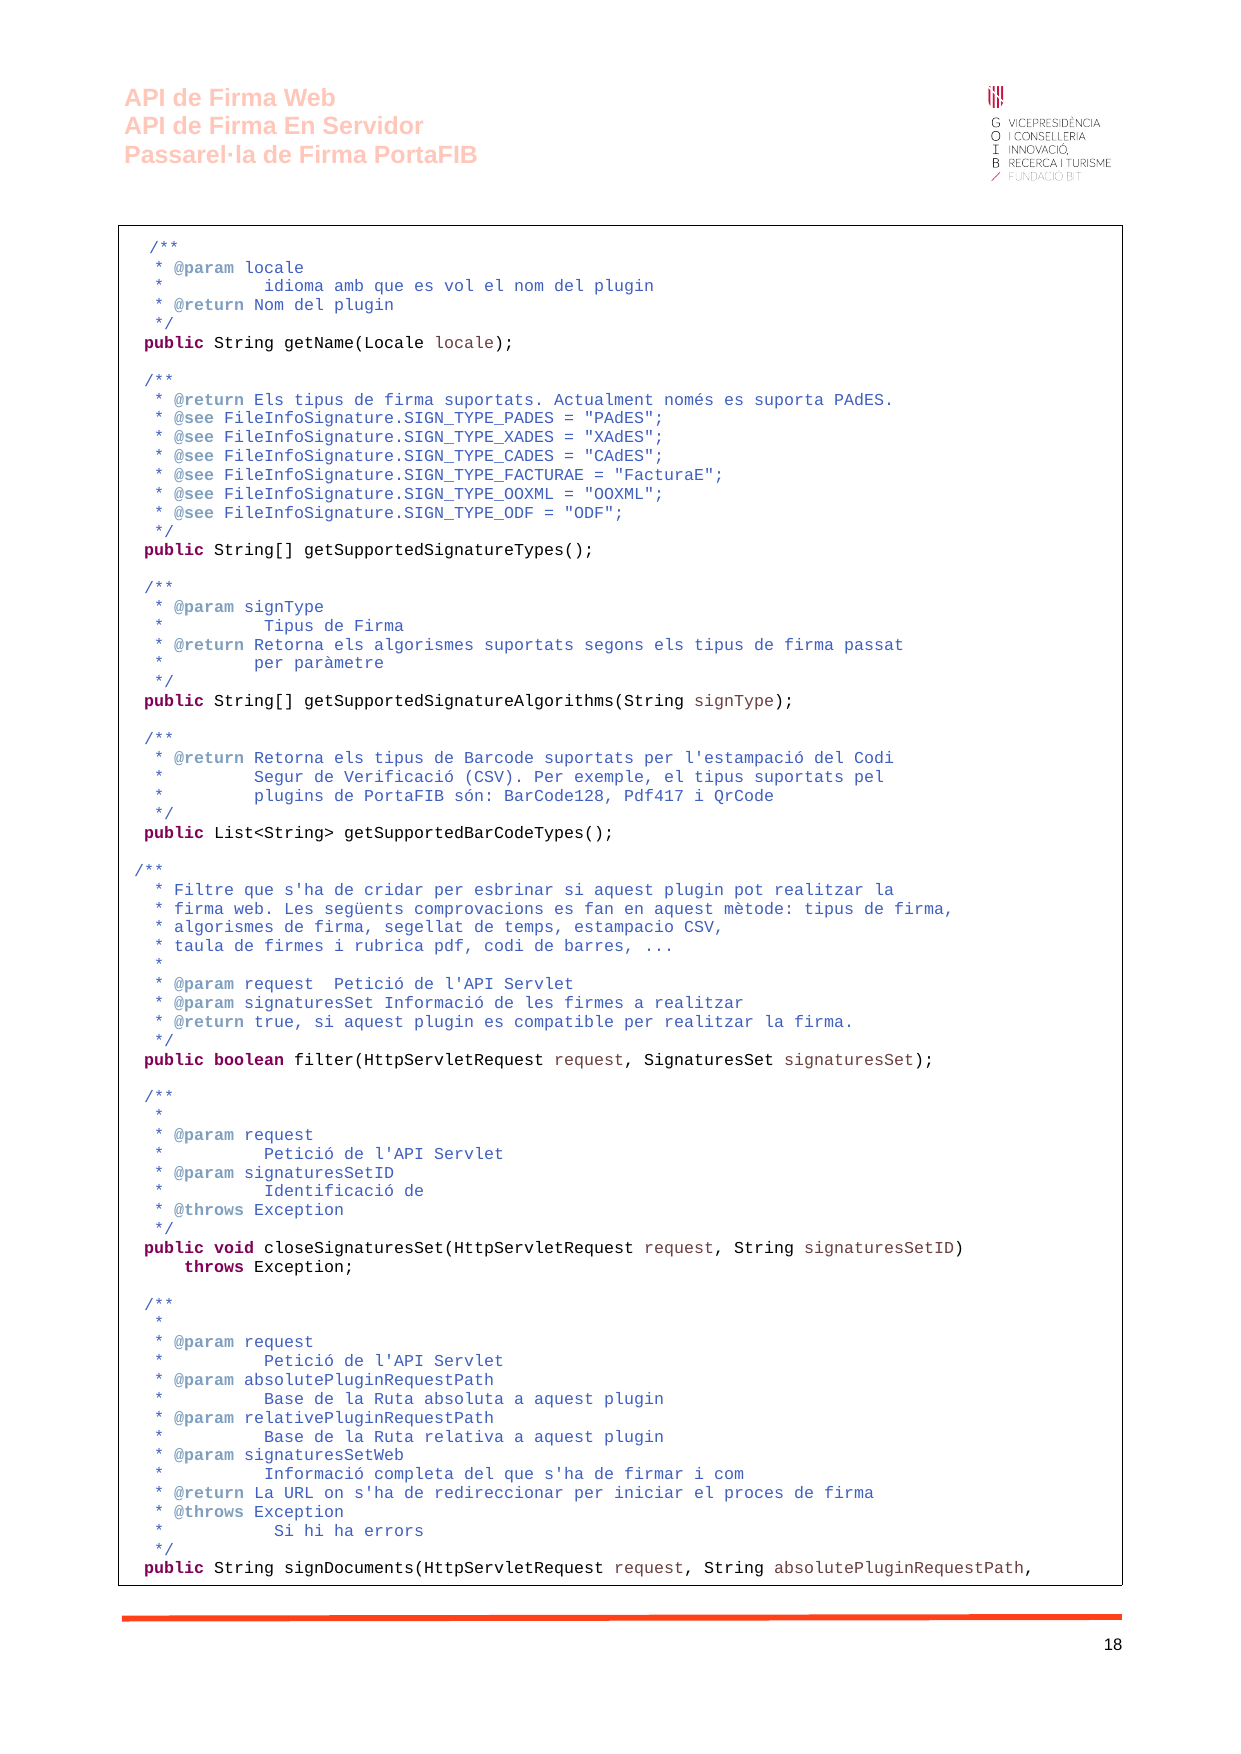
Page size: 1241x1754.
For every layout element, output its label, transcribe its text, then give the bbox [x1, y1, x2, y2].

picture [983, 82, 1117, 185]
table_header /** * @param locale * idioma amb que es vol el nom del plugin * @return Nom del plugin */ public String getName(Locale locale); /** * @return Els tipus de firma suportats. Actualment només es suporta PAdES. * @see FileInfoSignature.SIGN_TYPE_PADES = "PAdES"; * @see FileInfoSignature.SIGN_TYPE_XADES = "XAdES"; * @see FileInfoSignature.SIGN_TYPE_CADES = "CAdES"; * @see FileInfoSignature.SIGN_TYPE_FACTURAE = "FacturaE"; * @see FileInfoSignature.SIGN_TYPE_OOXML = "OOXML"; * @see FileInfoSignature.SIGN_TYPE_ODF = "ODF"; */ public String[] getSupportedSignatureTypes(); /** * @param signType * Tipus de Firma * @return Retorna els algorismes suportats segons els tipus de firma passat * per paràmetre */ public String[] getSupportedSignatureAlgorithms(String signType); /** * @return Retorna els tipus de Barcode suportats per l'estampació del Codi * Segur de Verificació (CSV). Per exemple, el tipus suportats pel * plugins de PortaFIB són: BarCode128, Pdf417 i QrCode */ public List<String> getSupportedBarCodeTypes(); /** * Filtre que s'ha de cridar per esbrinar si aquest plugin pot realitzar la * firma web. Les següents comprovacions es fan en aquest mètode: tipus de firma, * algorismes de firma, segellat de temps, estampacio CSV, * taula de firmes i rubrica pdf, codi de barres, ... * * @param request Petició de l'API Servlet * @param signaturesSet Informació de les firmes a realitzar * @return true, si aquest plugin es compatible per realitzar la firma. */ public boolean filter(HttpServletRequest request, SignaturesSet signaturesSet); /** * * @param request * Petició de l'API Servlet * @param signaturesSetID * Identificació de * @throws Exception */ public void closeSignaturesSet(HttpServletRequest request, String signaturesSetID) throws Exception; /** * * @param request * Petició de l'API Servlet * @param absolutePluginRequestPath * Base de la Ruta absoluta a aquest plugin * @param relativePluginRequestPath * Base de la Ruta relativa a aquest plugin * @param signaturesSetWeb * Informació completa del que s'ha de firmar i com * @return La URL on s'ha de redireccionar per iniciar el proces de firma * @throws Exception * Si hi ha errors */ public String signDocuments(HttpServletRequest request, String absolutePluginRequestPath, [119, 226, 1122, 1585]
